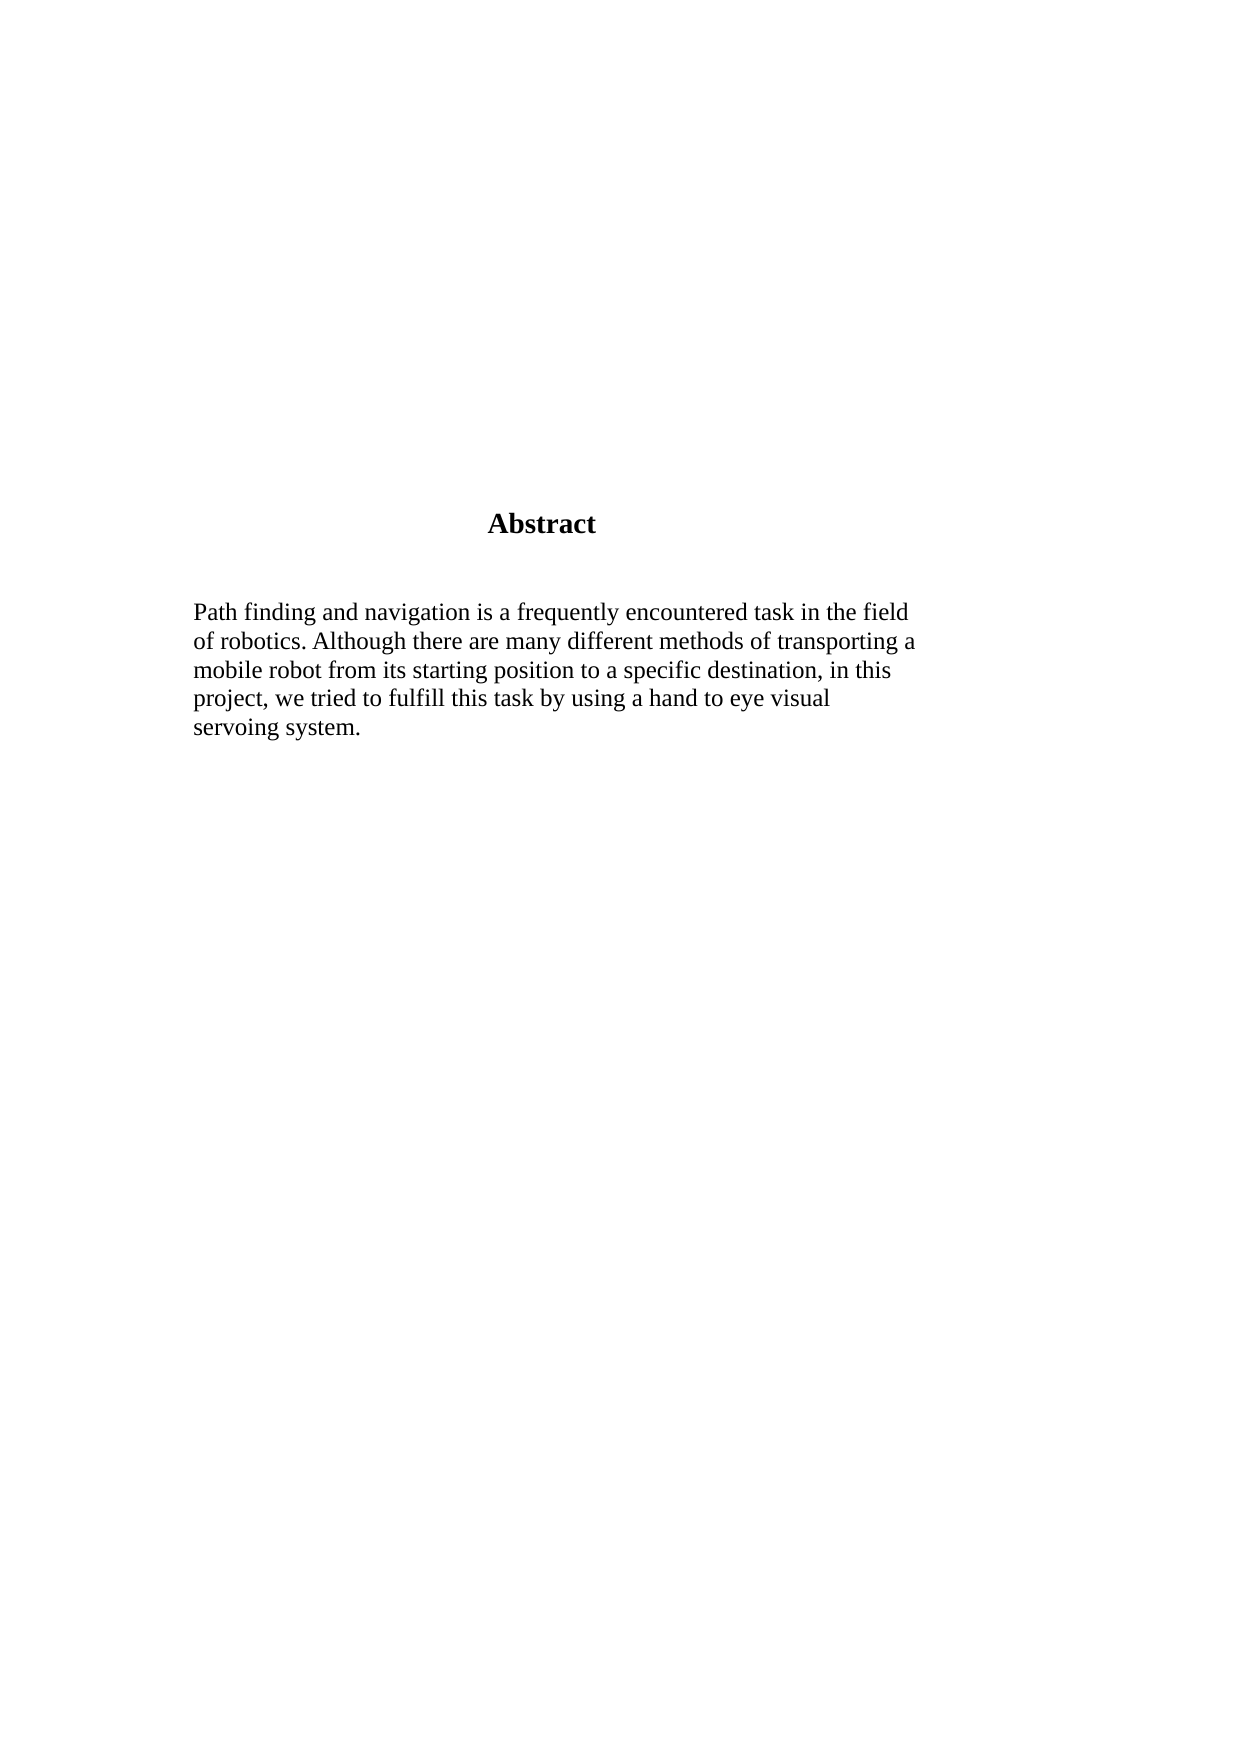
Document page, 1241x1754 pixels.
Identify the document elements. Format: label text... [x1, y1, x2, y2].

text Abstract [118, 506, 1122, 540]
text Path finding and navigation is a frequently encountered task in the field of robotics. Although there are many different methods of transporting a mobile robot from its starting position to a specific destination, in this project, we tried to fulfill this task by using a hand to eye visual servoing system. [193, 597, 916, 741]
